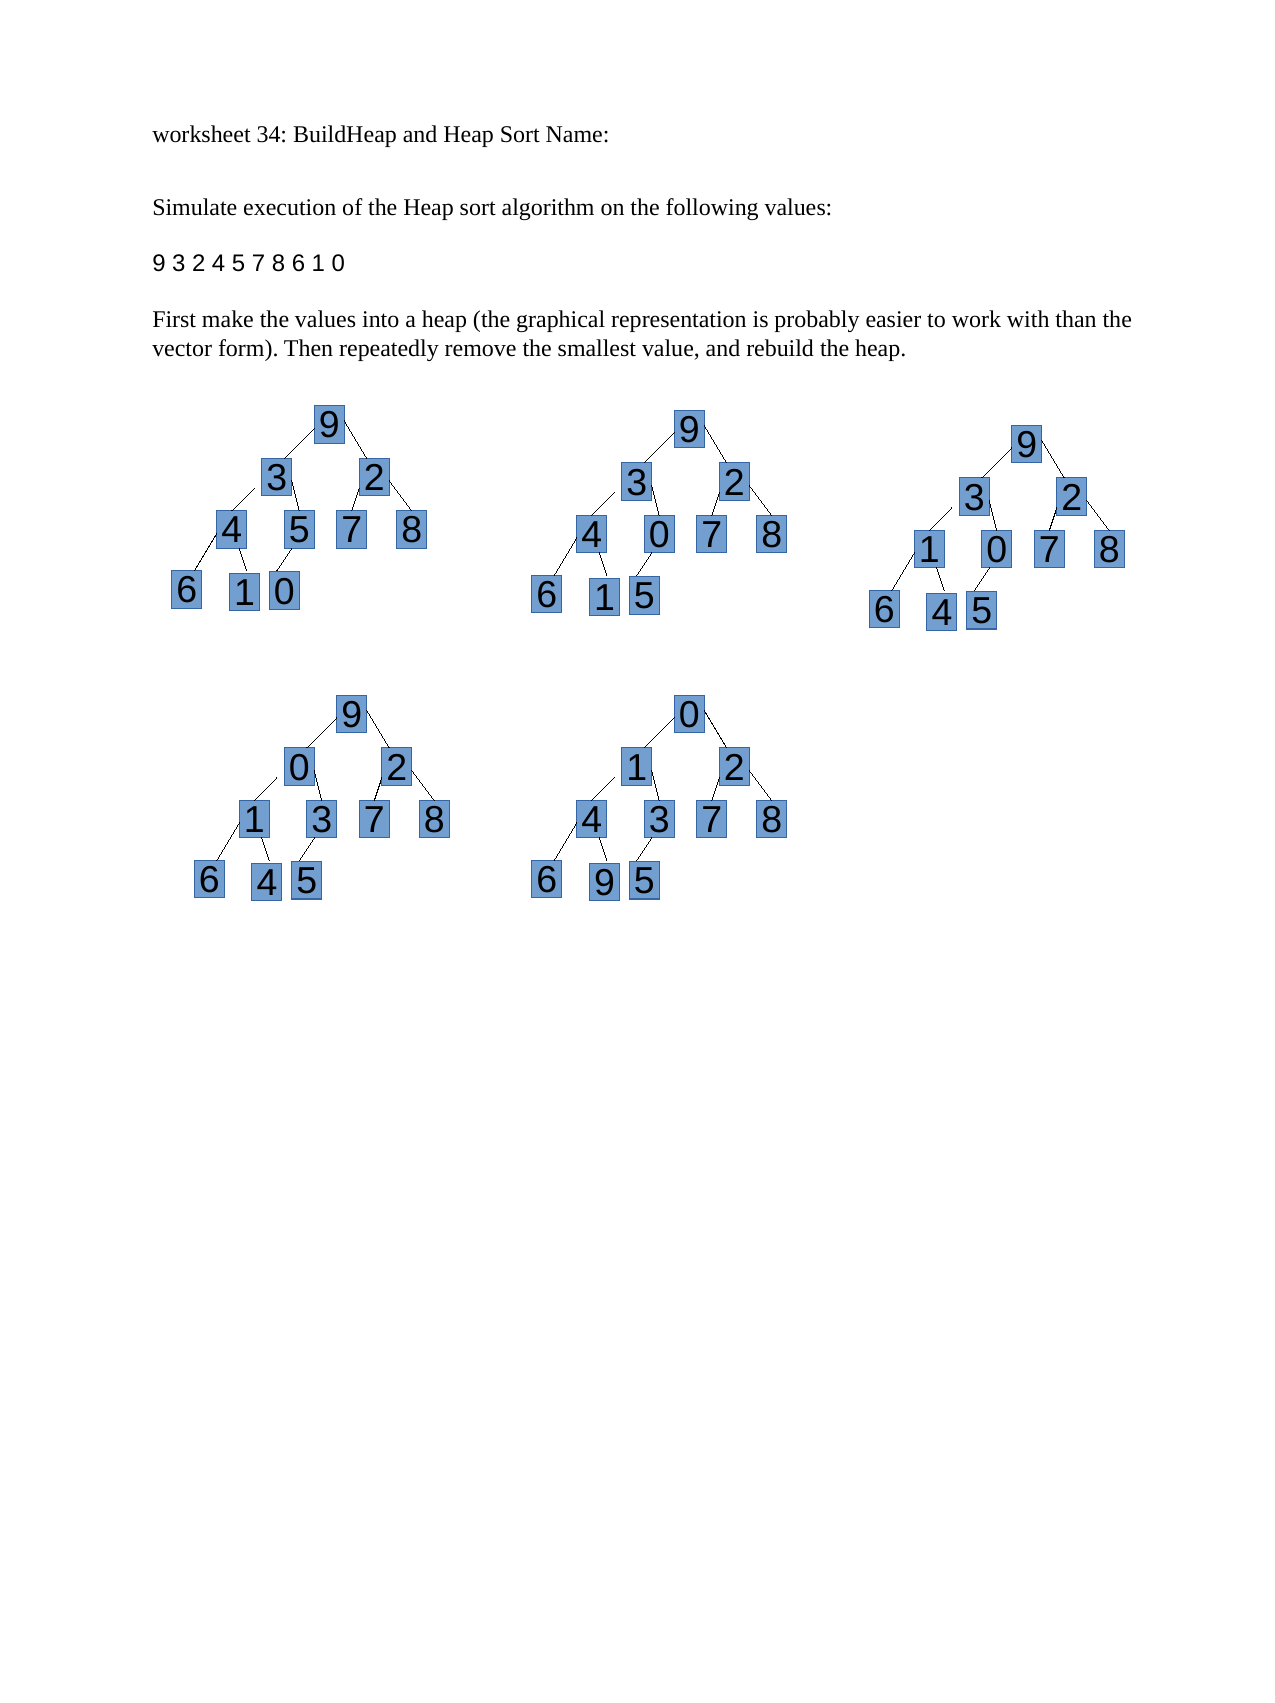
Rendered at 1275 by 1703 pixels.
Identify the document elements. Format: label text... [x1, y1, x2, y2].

text worksheet 34: BuildHeap and Heap Sort Name: [152, 120, 1135, 147]
text Simulate execution of the Heap sort algorithm on the following values: [152, 192, 1135, 220]
text 9 3 2 4 5 7 8 6 1 0 [152, 248, 1135, 276]
text First make the values into a heap (the graphical representation is probably easier to work with than the vector form). Then repeatedly remove the smallest value, and rebuild the heap. [152, 304, 1135, 362]
